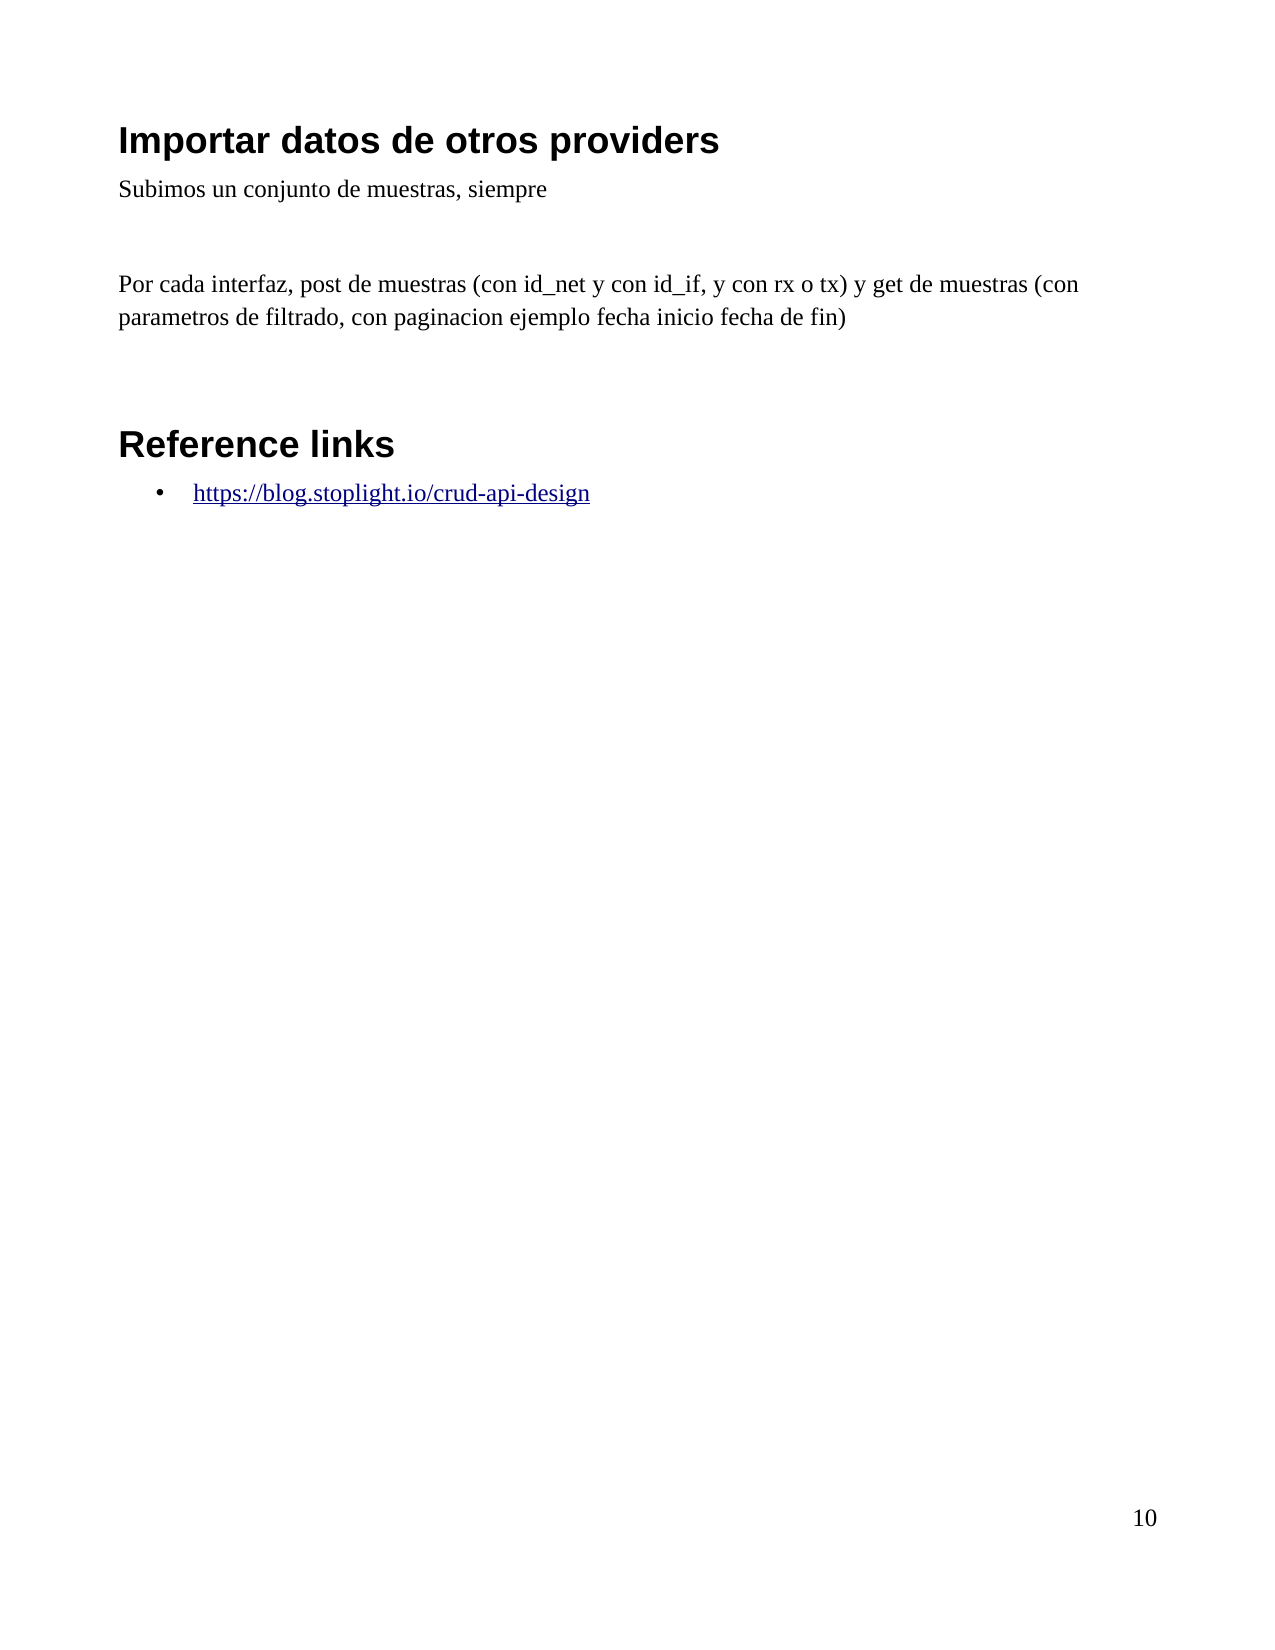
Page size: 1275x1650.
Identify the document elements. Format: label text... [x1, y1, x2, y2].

text Por cada interfaz, post de muestras (con id_net y con id_if, y con rx o tx) y get de muestras (con parametros de filtrado, con paginacion ejemplo fecha inicio fecha de fin) [118, 269, 1157, 331]
text Subimos un conjunto de muestras, siempre [118, 174, 1157, 202]
list https://blog.stoplight.io/crud-api-design [156, 478, 1157, 507]
subtitle Importar datos de otros providers [118, 118, 1157, 161]
subtitle Reference links [118, 422, 1157, 465]
